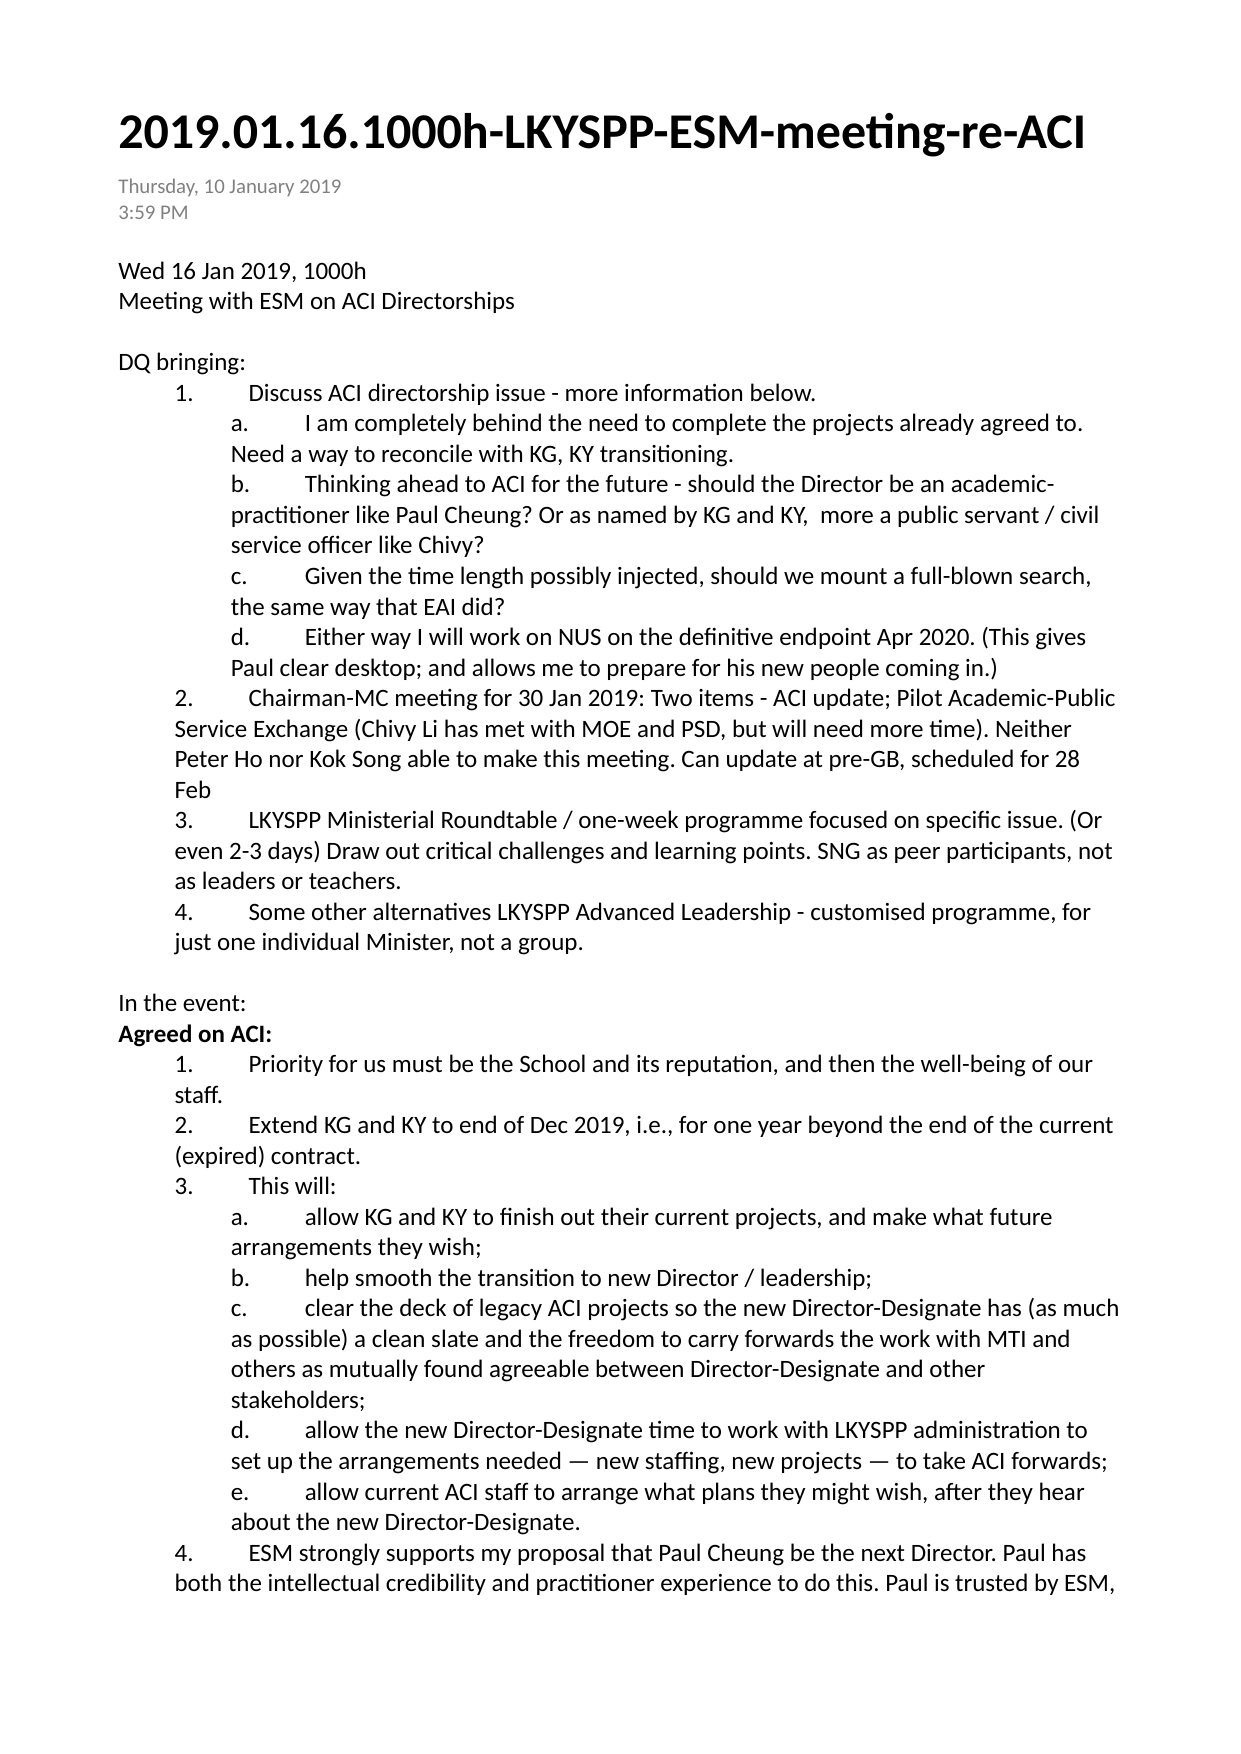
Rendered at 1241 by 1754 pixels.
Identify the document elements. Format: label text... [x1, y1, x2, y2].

list allow current ACI staff to arrange what plans they might wish, after they hear about the new Director-Designate. [231, 1476, 1122, 1537]
list allow KG and KY to finish out their current projects, and make what future arrangements they wish; [231, 1201, 1122, 1262]
list allow the new Director-Designate time to work with LKYSPP administration to set up the arrangements needed — new staffing, new projects — to take ACI forwards; [231, 1415, 1122, 1476]
list Some other alternatives LKYSPP Advanced Leadership - customised programme, for just one individual Minister, not a group. [174, 896, 1122, 957]
text Wed 16 Jan 2019, 1000h [118, 255, 1122, 285]
list LKYSPP Ministerial Roundtable / one-week programme focused on specific issue. (Or even 2-3 days) Draw out critical challenges and learning points. SNG as peer participants, not as leaders or teachers. [174, 804, 1122, 896]
subtitle 2019.01.16.1000h-LKYSPP-ESM-meeting-re-ACI [118, 100, 1122, 161]
list I am completely behind the need to complete the projects already agreed to. Need a way to reconcile with KG, KY transitioning. [231, 407, 1122, 468]
text 3:59 PM [118, 199, 1122, 224]
list Chairman-MC meeting for 30 Jan 2019: Two items - ACI update; Pilot Academic-Public Service Exchange (Chivy Li has met with MOE and PSD, but will need more time). Neither Peter Ho nor Kok Song able to make this meeting. Can update at pre-GB, scheduled for 28 Feb [174, 682, 1122, 804]
text DQ bringing: [118, 346, 1122, 377]
list Either way I will work on NUS on the definitive endpoint Apr 2020. (This gives Paul clear desktop; and allows me to prepare for his new people coming in.) [231, 621, 1122, 682]
list Given the time length possibly injected, should we mount a full-blown search, the same way that EAI did? [231, 560, 1122, 621]
list Priority for us must be the School and its reputation, and then the well-being of our staff. [174, 1048, 1122, 1109]
list Thinking ahead to ACI for the future - should the Director be an academic-practitioner like Paul Cheung? Or as named by KG and KY, more a public servant / civil service officer like Chivy? [231, 468, 1122, 560]
list help smooth the transition to new Director / leadership; [231, 1262, 1122, 1293]
list Extend KG and KY to end of Dec 2019, i.e., for one year beyond the end of the current (expired) contract. [174, 1109, 1122, 1171]
text Agreed on ACI: [118, 1018, 1122, 1048]
list Discuss ACI directorship issue - more information below. [174, 377, 1122, 407]
text In the event: [118, 987, 1122, 1018]
text Meeting with ESM on ACI Directorships [118, 285, 1122, 316]
list ESM strongly supports my proposal that Paul Cheung be the next Director. Paul has both the intellectual credibility and practitioner experience to do this. Paul is trusted by ESM, [174, 1537, 1122, 1598]
list This will: [174, 1171, 1122, 1201]
list clear the deck of legacy ACI projects so the new Director-Designate has (as much as possible) a clean slate and the freedom to carry forwards the work with MTI and others as mutually found agreeable between Director-Designate and other stakeholders; [231, 1293, 1122, 1415]
text Thursday, 10 January 2019 [118, 173, 1122, 199]
